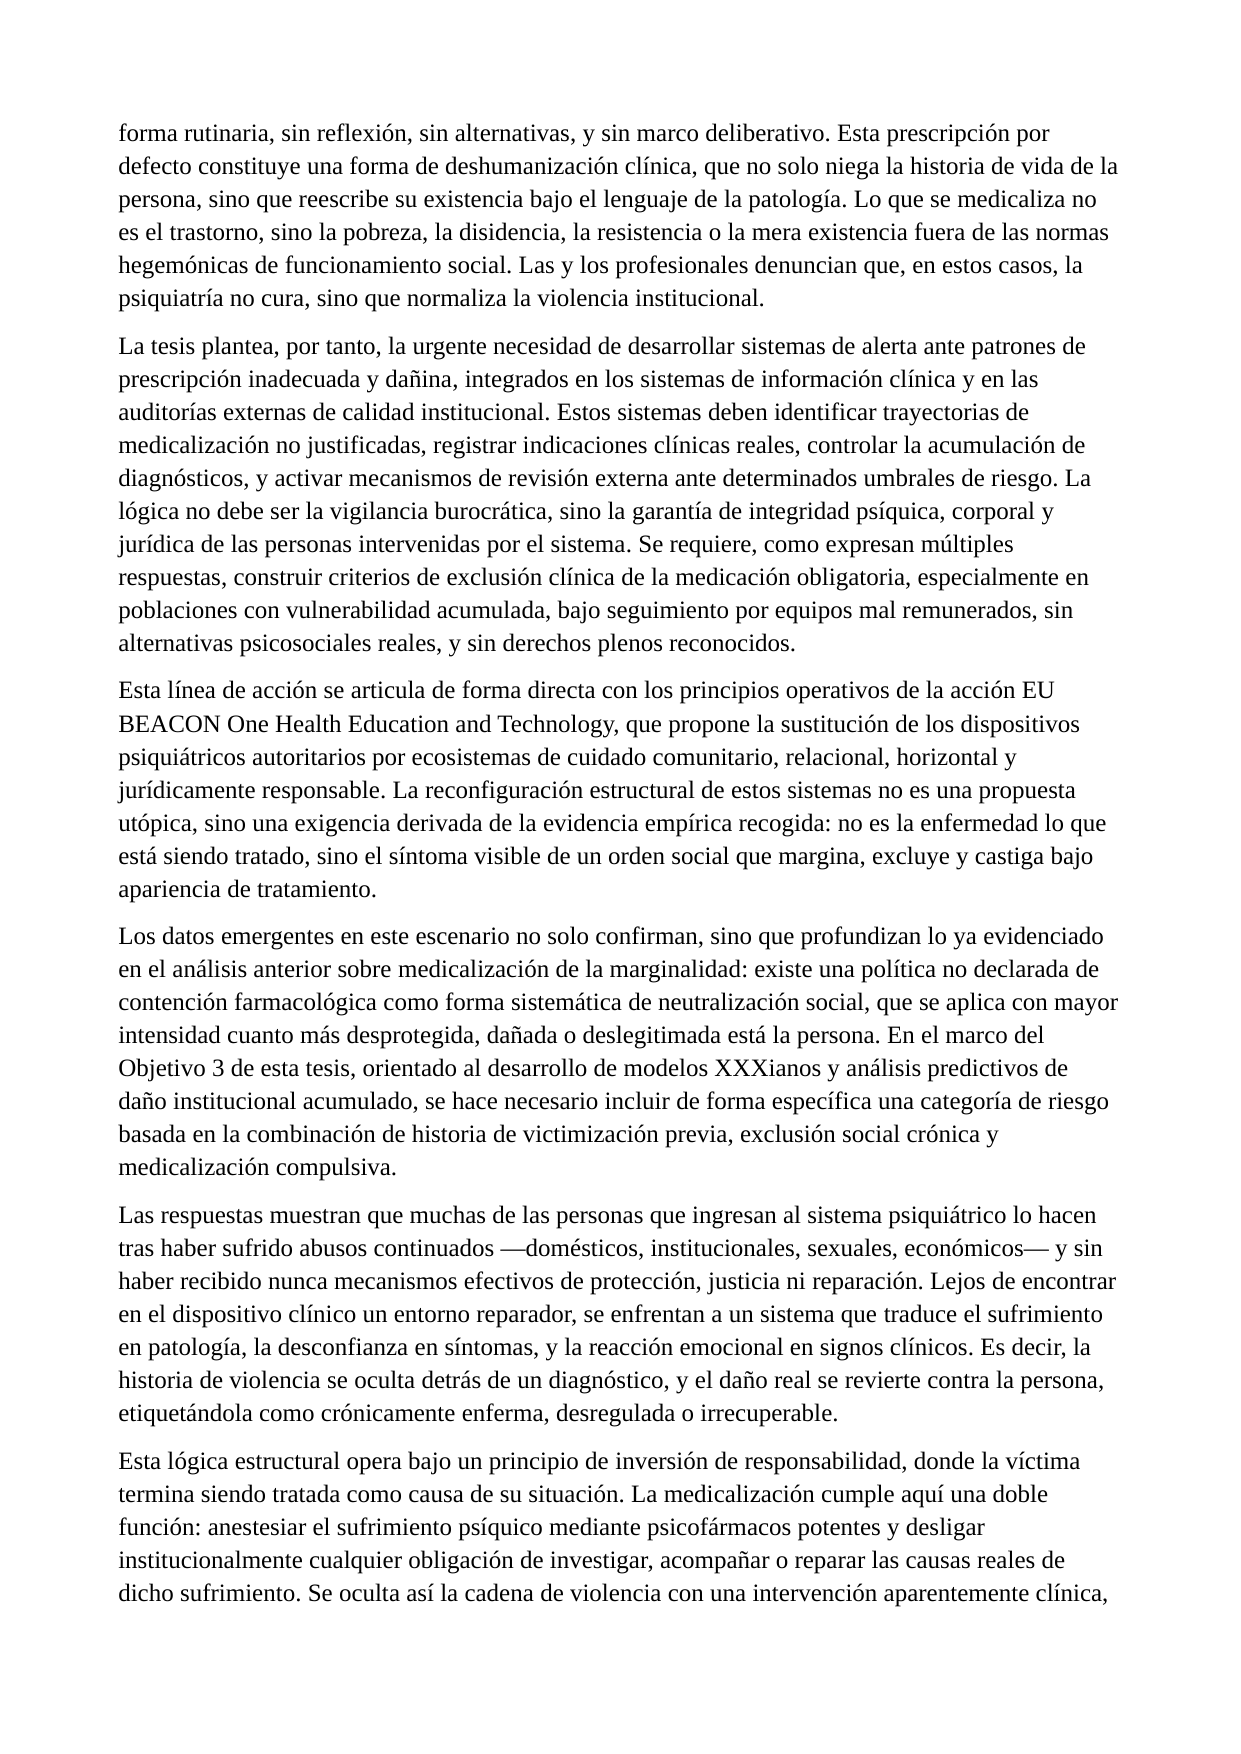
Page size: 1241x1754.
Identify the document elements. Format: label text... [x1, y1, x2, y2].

text Esta línea de acción se articula de forma directa con los principios operativos de la acción EU BEACON One Health Education and Technology, que propone la sustitución de los dispositivos psiquiátricos autoritarios por ecosistemas de cuidado comunitario, relacional, horizontal y jurídicamente responsable. La reconfiguración estructural de estos sistemas no es una propuesta utópica, sino una exigencia derivada de la evidencia empírica recogida: no es la enfermedad lo que está siendo tratado, sino el síntoma visible de un orden social que margina, excluye y castiga bajo apariencia de tratamiento. [118, 676, 1122, 902]
text Esta lógica estructural opera bajo un principio de inversión de responsabilidad, donde la víctima termina siendo tratada como causa de su situación. La medicalización cumple aquí una doble función: anestesiar el sufrimiento psíquico mediante psicofármacos potentes y desligar institucionalmente cualquier obligación de investigar, acompañar o reparar las causas reales de dicho sufrimiento. Se oculta así la cadena de violencia con una intervención aparentemente clínica, [118, 1446, 1122, 1607]
text forma rutinaria, sin reflexión, sin alternativas, y sin marco deliberativo. Esta prescripción por defecto constituye una forma de deshumanización clínica, que no solo niega la historia de vida de la persona, sino que reescribe su existencia bajo el lenguaje de la patología. Lo que se medicaliza no es el trastorno, sino la pobreza, la disidencia, la resistencia o la mera existencia fuera de las normas hegemónicas de funcionamiento social. Las y los profesionales denuncian que, en estos casos, la psiquiatría no cura, sino que normaliza la violencia institucional. [118, 118, 1122, 312]
text La tesis plantea, por tanto, la urgente necesidad de desarrollar sistemas de alerta ante patrones de prescripción inadecuada y dañina, integrados en los sistemas de información clínica y en las auditorías externas de calidad institucional. Estos sistemas deben identificar trayectorias de medicalización no justificadas, registrar indicaciones clínicas reales, controlar la acumulación de diagnósticos, y activar mecanismos de revisión externa ante determinados umbrales de riesgo. La lógica no debe ser la vigilancia burocrática, sino la garantía de integridad psíquica, corporal y jurídica de las personas intervenidas por el sistema. Se requiere, como expresan múltiples respuestas, construir criterios de exclusión clínica de la medicación obligatoria, especialmente en poblaciones con vulnerabilidad acumulada, bajo seguimiento por equipos mal remunerados, sin alternativas psicosociales reales, y sin derechos plenos reconocidos. [118, 331, 1122, 657]
text Los datos emergentes en este escenario no solo confirman, sino que profundizan lo ya evidenciado en el análisis anterior sobre medicalización de la marginalidad: existe una política no declarada de contención farmacológica como forma sistemática de neutralización social, que se aplica con mayor intensidad cuanto más desprotegida, dañada o deslegitimada está la persona. En el marco del Objetivo 3 de esta tesis, orientado al desarrollo de modelos XXXianos y análisis predictivos de daño institucional acumulado, se hace necesario incluir de forma específica una categoría de riesgo basada en la combinación de historia de victimización previa, exclusión social crónica y medicalización compulsiva. [118, 921, 1122, 1181]
text Las respuestas muestran que muchas de las personas que ingresan al sistema psiquiátrico lo hacen tras haber sufrido abusos continuados —domésticos, institucionales, sexuales, económicos— y sin haber recibido nunca mecanismos efectivos de protección, justicia ni reparación. Lejos de encontrar en el dispositivo clínico un entorno reparador, se enfrentan a un sistema que traduce el sufrimiento en patología, la desconfianza en síntomas, y la reacción emocional en signos clínicos. Es decir, la historia de violencia se oculta detrás de un diagnóstico, y el daño real se revierte contra la persona, etiquetándola como crónicamente enferma, desregulada o irrecuperable. [118, 1200, 1122, 1427]
